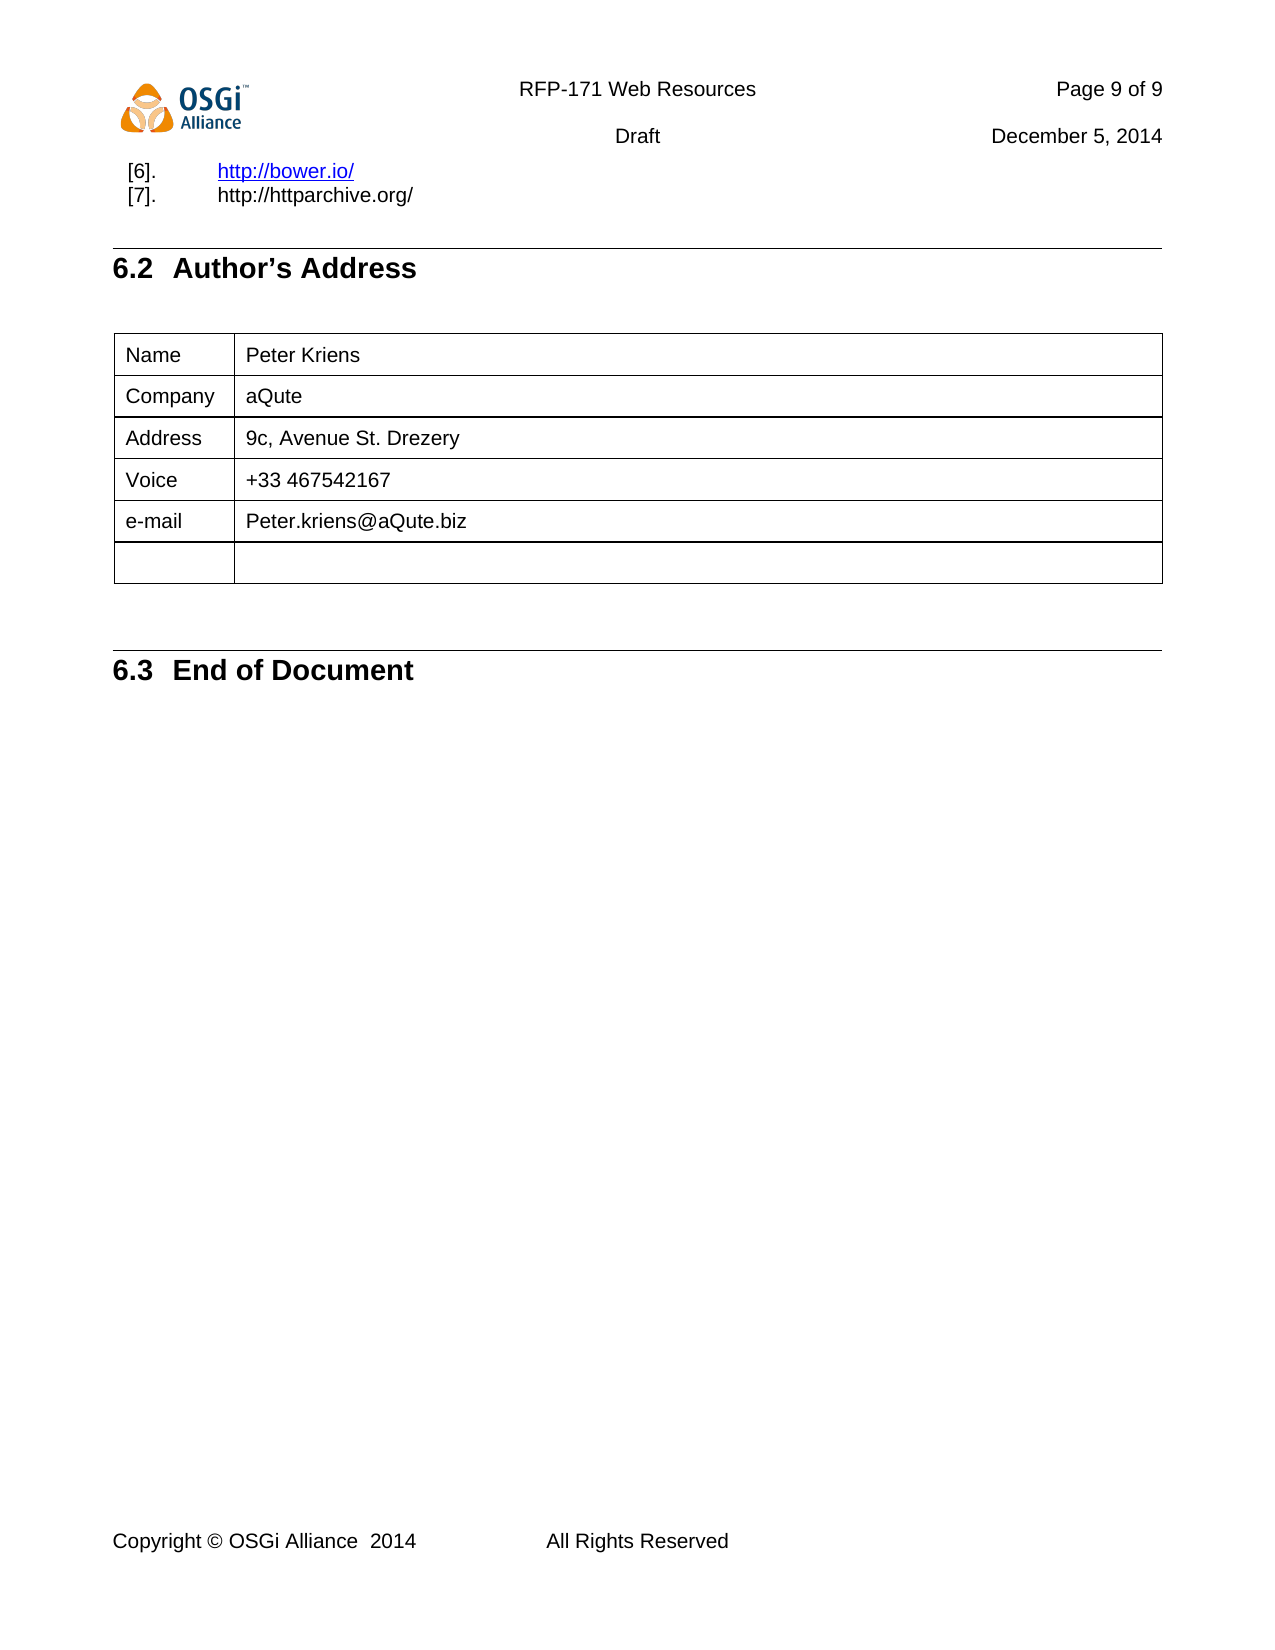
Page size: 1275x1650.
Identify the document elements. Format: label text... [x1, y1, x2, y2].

table_cell Voice [115, 459, 234, 500]
table_cell [115, 543, 234, 583]
subtitle End of Document [112, 651, 1162, 686]
table_cell e-mail [115, 501, 234, 541]
table_cell +33 467542167 [235, 459, 1162, 500]
subtitle Author’s Address [112, 249, 1162, 284]
table_cell aQute [235, 376, 1162, 416]
table_cell Company [115, 376, 234, 416]
table_cell [235, 543, 1162, 583]
table_cell Address [115, 418, 234, 458]
table_cell 9c, Avenue St. Drezery [235, 418, 1162, 458]
picture [113, 76, 257, 140]
table_header Peter Kriens [235, 334, 1162, 375]
table_cell Peter.kriens@aQute.biz [235, 501, 1162, 541]
list http://httparchive.org/ [127, 183, 1162, 207]
table_header Name [115, 334, 234, 375]
list http://bower.io/ [127, 159, 1162, 183]
